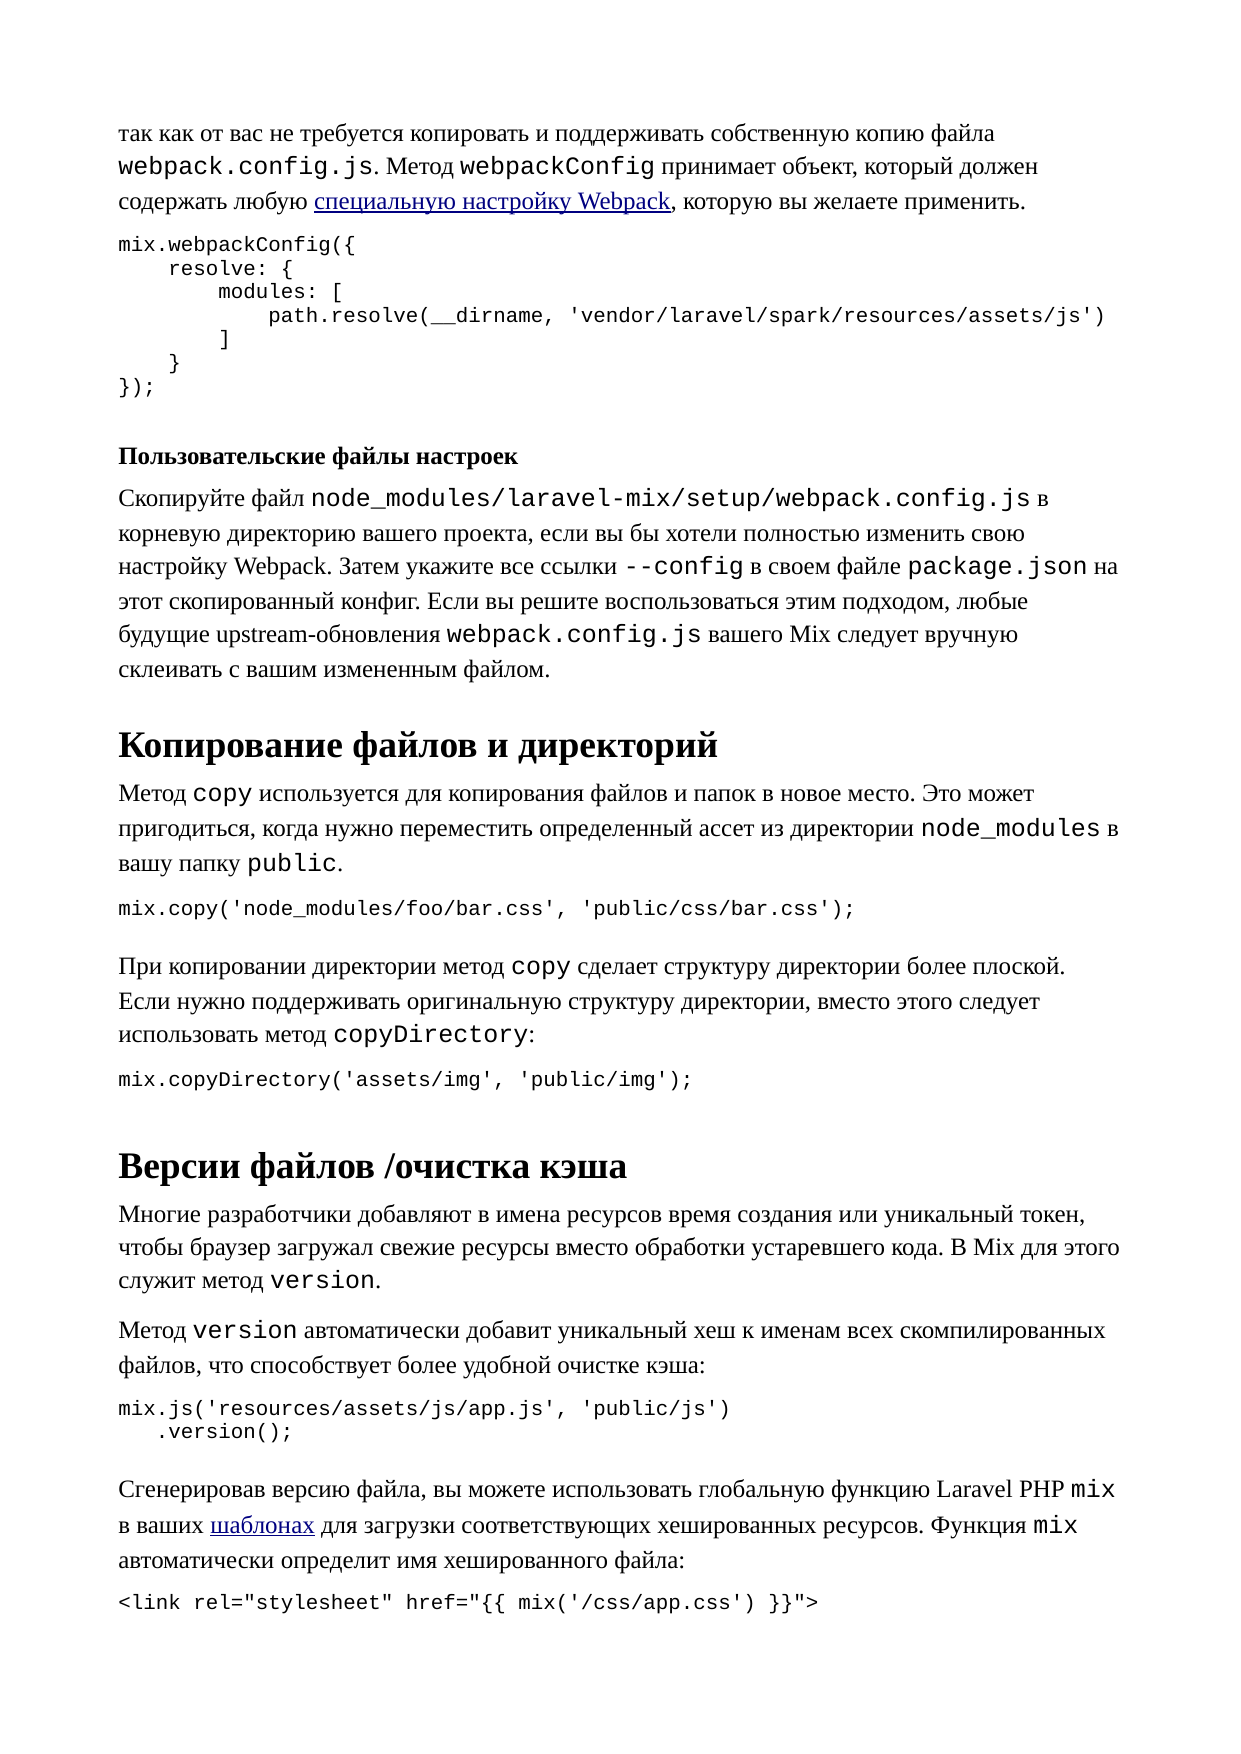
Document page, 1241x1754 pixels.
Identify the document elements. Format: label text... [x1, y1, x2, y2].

text mix.copyDirectory('assets/img', 'public/img'); [118, 1069, 1122, 1093]
text .version(); [118, 1421, 1122, 1445]
text resolve: { [118, 257, 1122, 281]
text <link rel="stylesheet" href="{{ mix('/css/app.css') }}"> [118, 1592, 1122, 1616]
text modules: [ [118, 281, 1122, 305]
text Многие разработчики добавляют в имена ресурсов время создания или уникальный токен, чтобы браузер загружал свежие ресурсы вместо обработки устаревшего кода. В Mix для этого служит метод version. [118, 1199, 1122, 1296]
text Скопируйте файл node_modules/laravel-mix/setup/webpack.config.js в корневую директорию вашего проекта, если вы бы хотели полностью изменить свою настройку Webpack. Затем укажите все ссылки --config в своем файле package.json на этот скопированный конфиг. Если вы решите воспользоваться этим подходом, любые будущие upstream-обновления webpack.config.js вашего Mix следует вручную склеивать с вашим измененным файлом. [118, 483, 1122, 683]
subtitle Версии файлов /очистка кэша [118, 1143, 1122, 1187]
subtitle Копирование файлов и директорий [118, 722, 1122, 766]
text Метод copy используется для копирования файлов и папок в новое место. Это может пригодиться, когда нужно переместить определенный ассет из директории node_modules в вашу папку public. [118, 778, 1122, 879]
subtitle Пользовательские файлы настроек [118, 441, 1122, 470]
text mix.webpackConfig({ [118, 234, 1122, 257]
text так как от вас не требуется копировать и поддерживать собственную копию файла webpack.config.js. Метод webpackConfig принимает объект, который должен содержать любую специальную настройку Webpack, которую вы желаете применить. [118, 118, 1122, 215]
text mix.js('resources/assets/js/app.js', 'public/js') [118, 1398, 1122, 1421]
text } [118, 352, 1122, 376]
text Сгенерировав версию файла, вы можете использовать глобальную функцию Laravel PHP mix в ваших шаблонах для загрузки соответствующих хешированных ресурсов. Функция mix автоматически определит имя хешированного файла: [118, 1474, 1122, 1573]
text ] [118, 328, 1122, 352]
text }); [118, 376, 1122, 399]
text Метод version автоматически добавит уникальный хеш к именам всех скомпилированных файлов, что способствует более удобной очистке кэша: [118, 1315, 1122, 1379]
text path.resolve(__dirname, 'vendor/laravel/spark/resources/assets/js') [118, 305, 1122, 328]
text mix.copy('node_modules/foo/bar.css', 'public/css/bar.css'); [118, 898, 1122, 922]
text При копировании директории метод copy сделает структуру директории более плоской. Если нужно поддерживать оригинальную структуру директории, вместо этого следует использовать метод copyDirectory: [118, 951, 1122, 1050]
